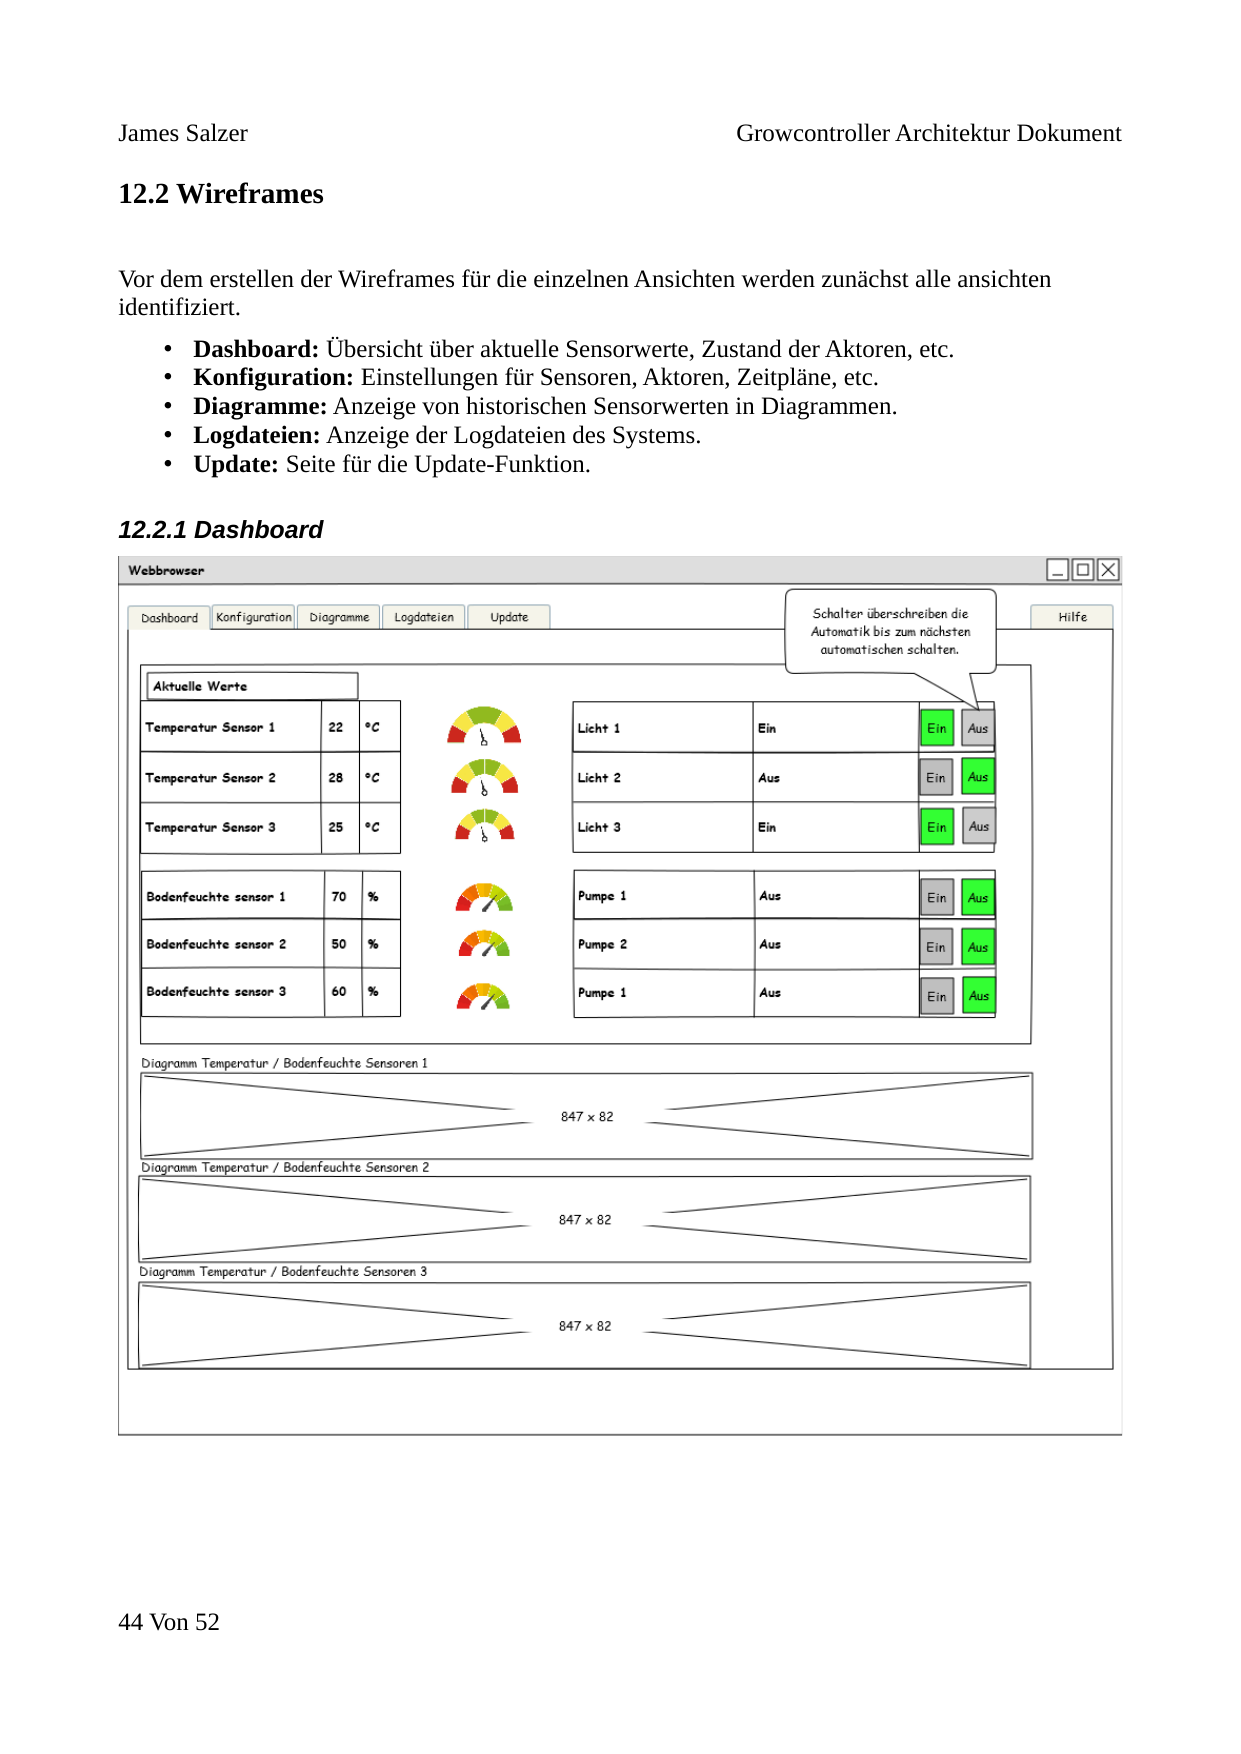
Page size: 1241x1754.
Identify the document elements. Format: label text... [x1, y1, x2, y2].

list Dashboard: Übersicht über aktuelle Sensorwerte, Zustand der Aktoren, etc. [164, 334, 1122, 362]
list Diagramme: Anzeige von historischen Sensorwerten in Diagrammen. [164, 391, 1122, 420]
list Update: Seite für die Update-Funktion. [164, 449, 1122, 477]
subtitle 12.2.1 Dashboard [118, 515, 1122, 543]
subtitle 12.2 Wireframes [118, 176, 1122, 210]
list Konfiguration: Einstellungen für Sensoren, Aktoren, Zeitpläne, etc. [164, 362, 1122, 391]
text Vor dem erstellen der Wireframes für die einzelnen Ansichten werden zunächst alle ansichten identifiziert. [118, 264, 1122, 321]
picture [118, 556, 1123, 1437]
list Logdateien: Anzeige der Logdateien des Systems. [164, 420, 1122, 449]
